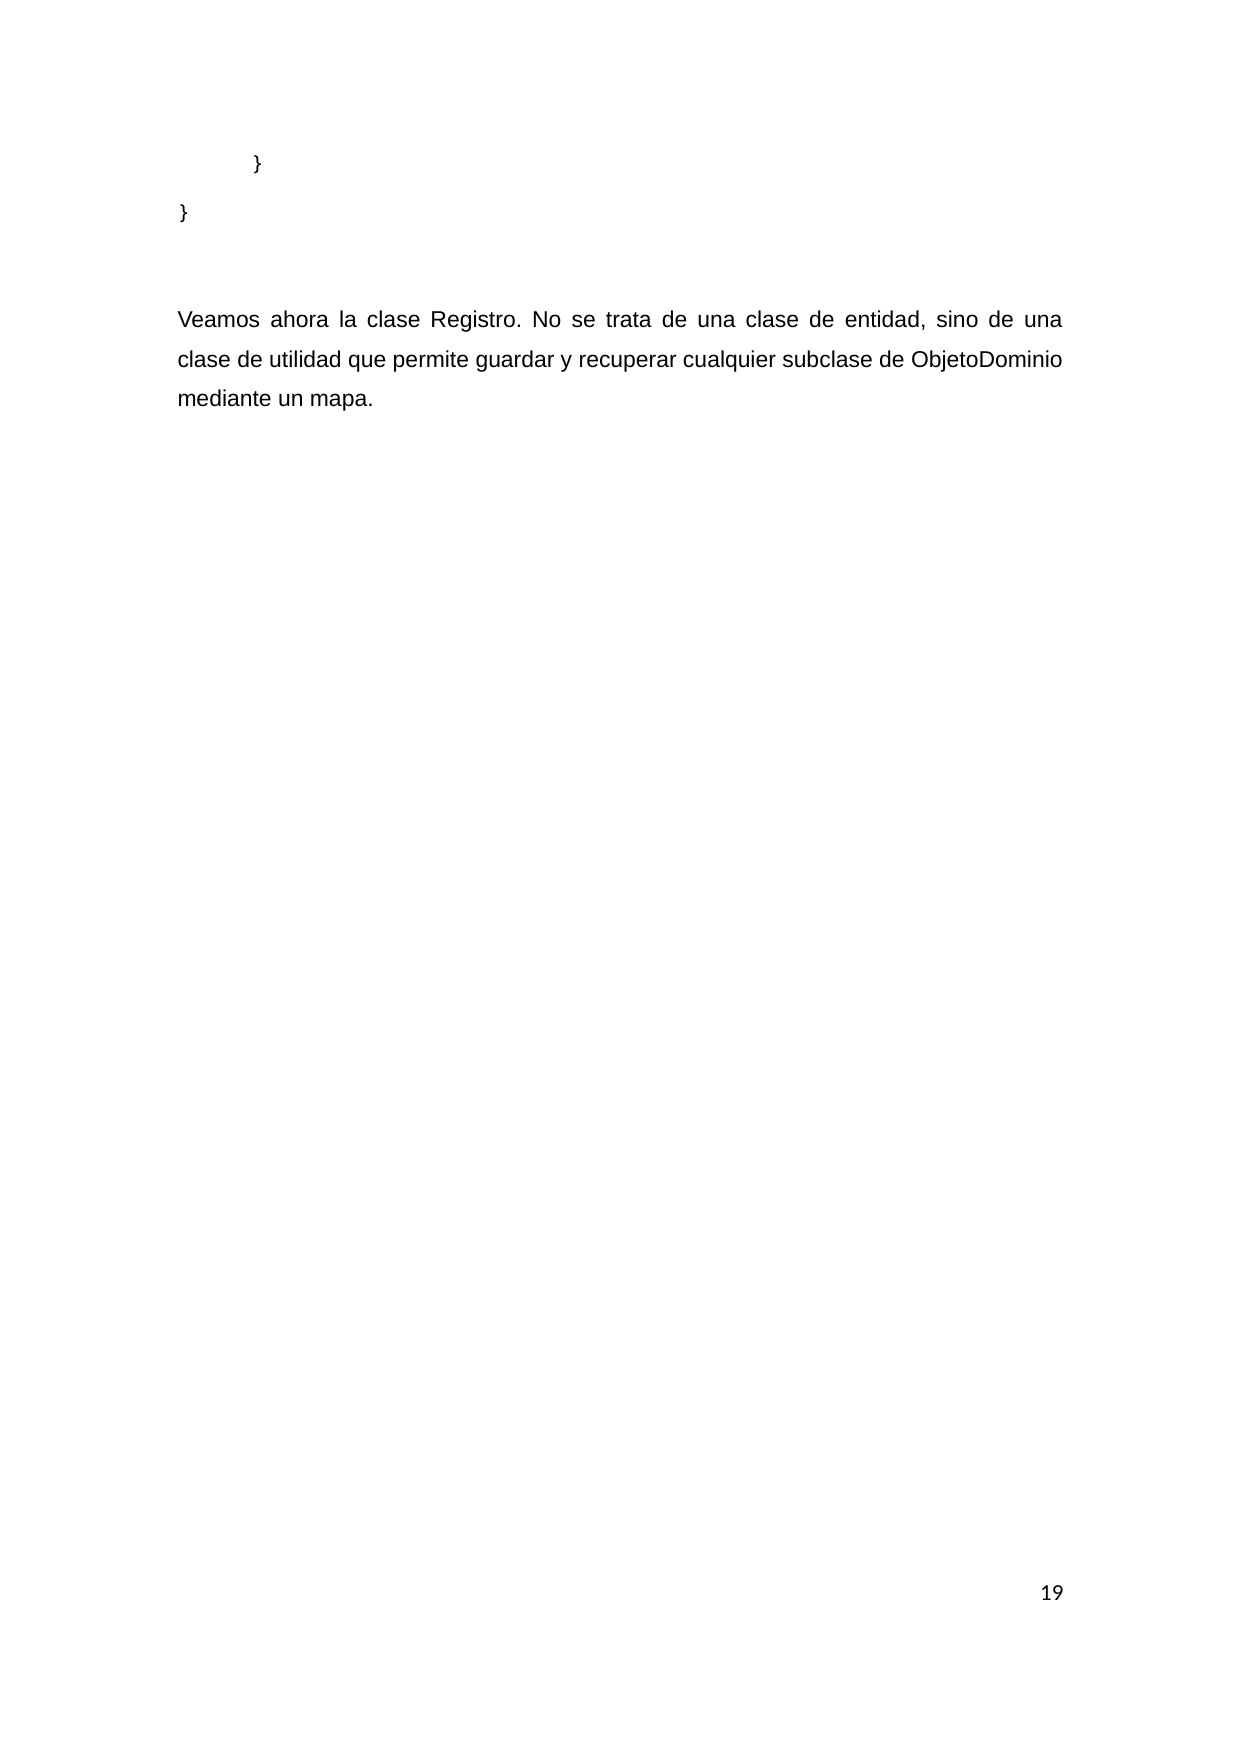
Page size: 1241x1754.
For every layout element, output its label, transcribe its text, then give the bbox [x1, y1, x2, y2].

text } [177, 197, 1063, 225]
text } [177, 148, 1063, 176]
text Veamos ahora la clase Registro. No se trata de una clase de entidad, sino de una clase de utilidad que permite guardar y recuperar cualquier subclase de ObjetoDominio mediante un mapa. [177, 306, 1063, 412]
